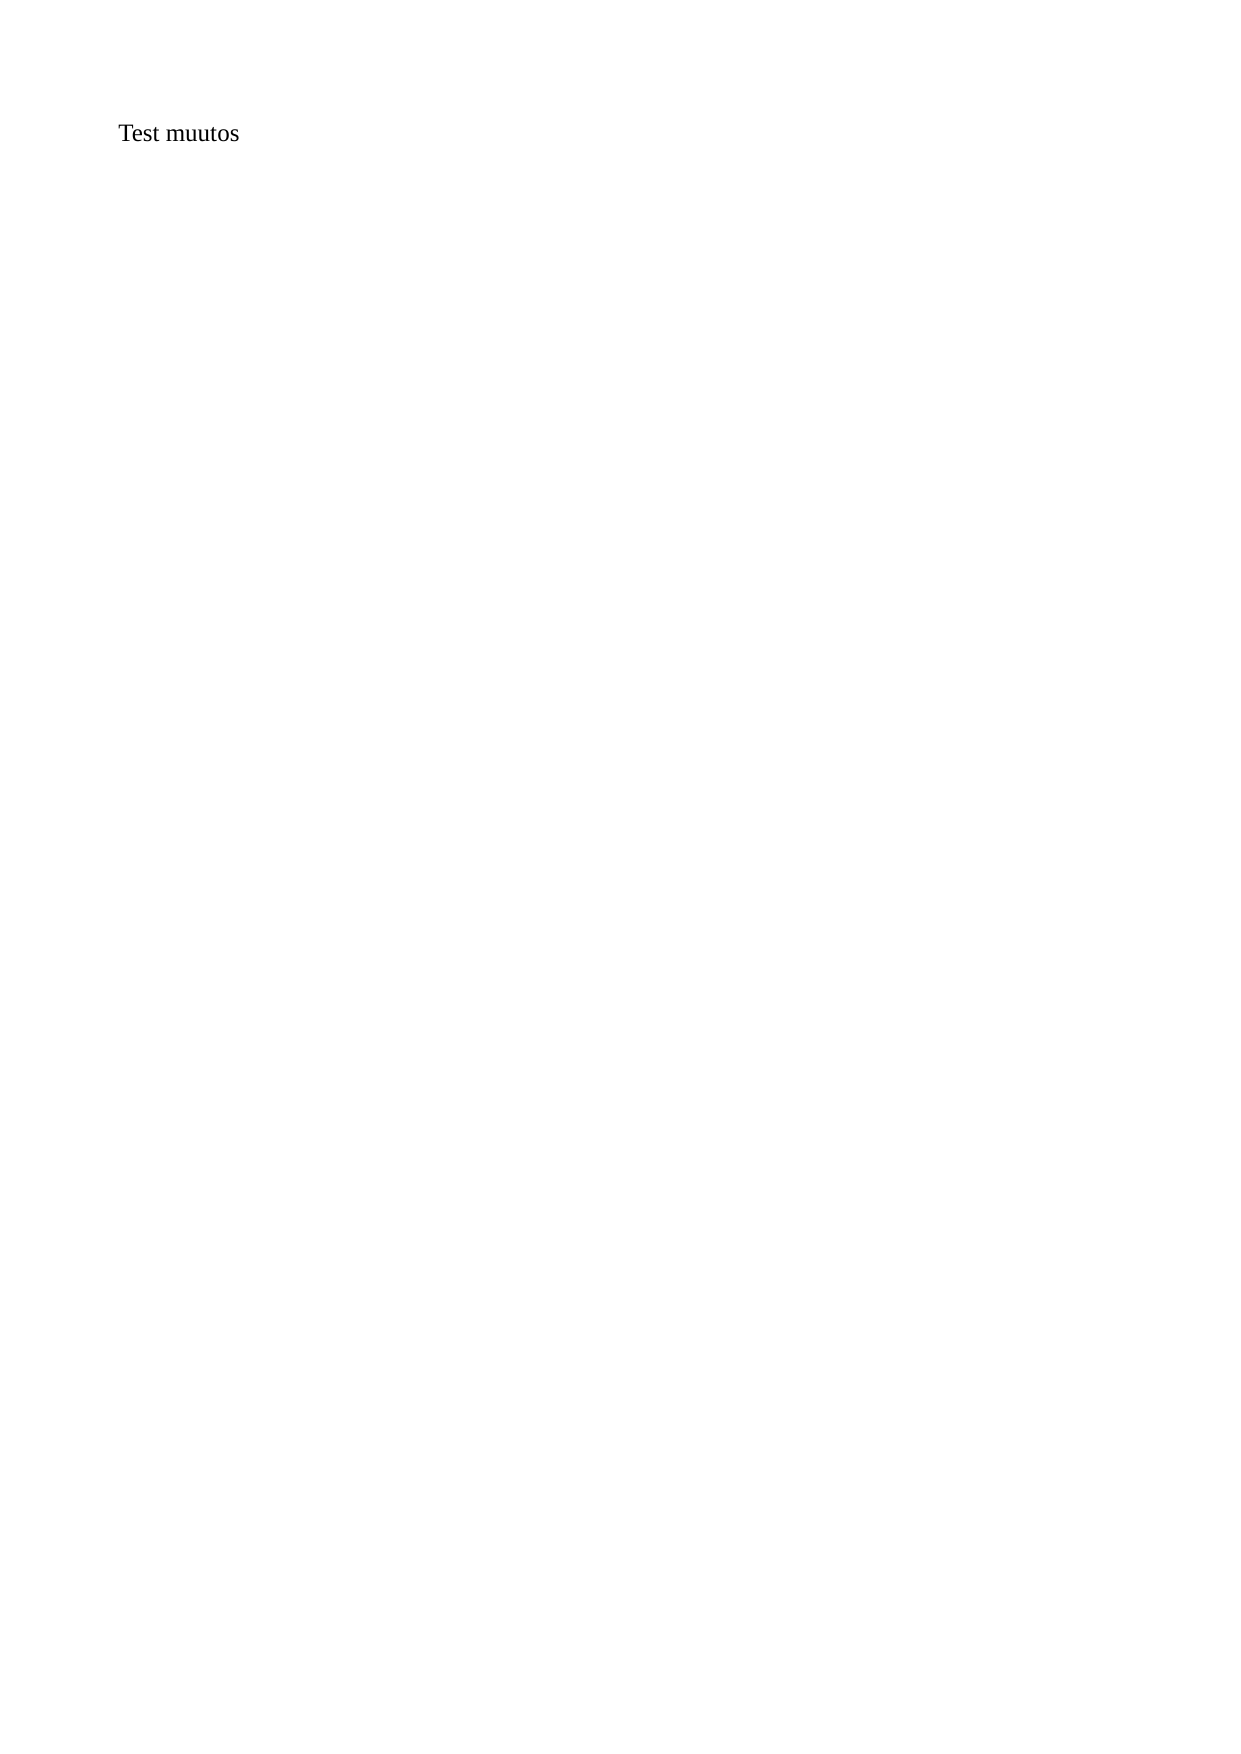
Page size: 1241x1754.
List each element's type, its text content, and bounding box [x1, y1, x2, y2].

text Test muutos [118, 118, 1122, 147]
